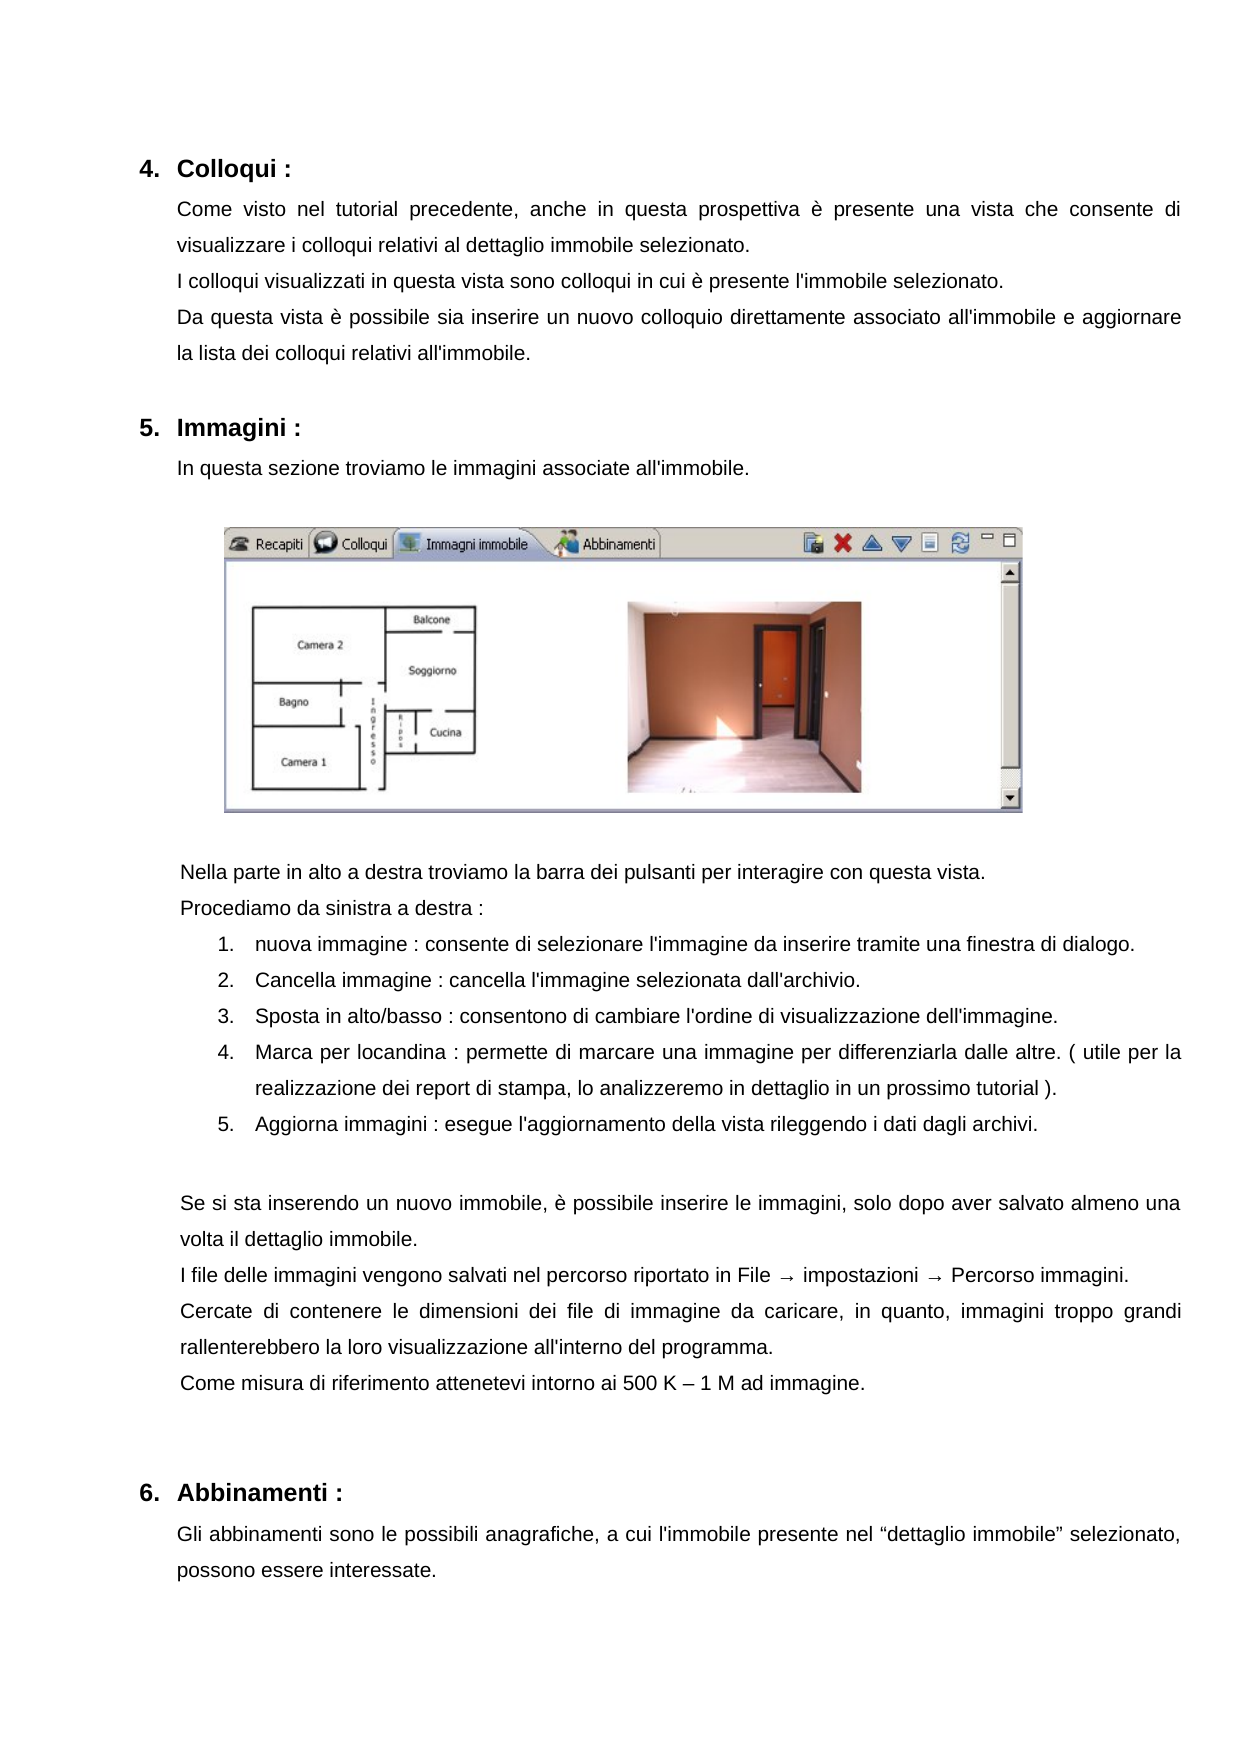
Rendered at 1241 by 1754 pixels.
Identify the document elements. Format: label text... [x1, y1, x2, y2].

list Immagini : [139, 413, 1183, 442]
text Come misura di riferimento attenetevi intorno ai 500 K – 1 M ad immagine. [180, 1371, 1183, 1394]
list Come visto nel tutorial precedente, anche in questa prospettiva è presente una vista che consente di visualizzare i colloqui relativi al dettaglio immobile selezionato. [139, 197, 1183, 257]
list Da questa vista è possibile sia inserire un nuovo colloquio direttamente associato all'immobile e aggiornare la lista dei colloqui relativi all'immobile. [139, 305, 1183, 365]
text Cercate di contenere le dimensioni dei file di immagine da caricare, in quanto, immagini troppo grandi rallenterebbero la loro visualizzazione all'interno del programma. [180, 1299, 1183, 1358]
list nuova immagine : consente di selezionare l'immagine da inserire tramite una finestra di dialogo. [217, 932, 1183, 956]
list In questa sezione troviamo le immagini associate all'immobile. [139, 456, 1183, 480]
list Gli abbinamenti sono le possibili anagrafiche, a cui l'immobile presente nel “dettaglio immobile” selezionato, possono essere interessate. [139, 1521, 1183, 1581]
list I colloqui visualizzati in questa vista sono colloqui in cui è presente l'immobile selezionato. [139, 269, 1183, 293]
text I file delle immagini vengono salvati nel percorso riportato in File → impostazioni → Percorso immagini. [180, 1263, 1183, 1287]
text Se si sta inserendo un nuovo immobile, è possibile inserire le immagini, solo dopo aver salvato almeno una volta il dettaglio immobile. [180, 1191, 1183, 1251]
text Procediamo da sinistra a destra : [180, 896, 1183, 920]
list Cancella immagine : cancella l'immagine selezionata dall'archivio. [217, 968, 1183, 992]
text Nella parte in alto a destra troviamo la barra dei pulsanti per interagire con questa vista. [180, 860, 1183, 884]
list Abbinamenti : [139, 1478, 1183, 1507]
list Marca per locandina : permette di marcare una immagine per differenziarla dalle altre. ( utile per la realizzazione dei report di stampa, lo analizzeremo in dettaglio in un prossimo tutorial ). [217, 1040, 1183, 1100]
list Sposta in alto/basso : consentono di cambiare l'ordine di visualizzazione dell'immagine. [217, 1004, 1183, 1028]
list Colloqui : [139, 154, 1183, 183]
picture [224, 527, 1023, 813]
list Aggiorna immagini : esegue l'aggiornamento della vista rileggendo i dati dagli archivi. [217, 1112, 1183, 1136]
